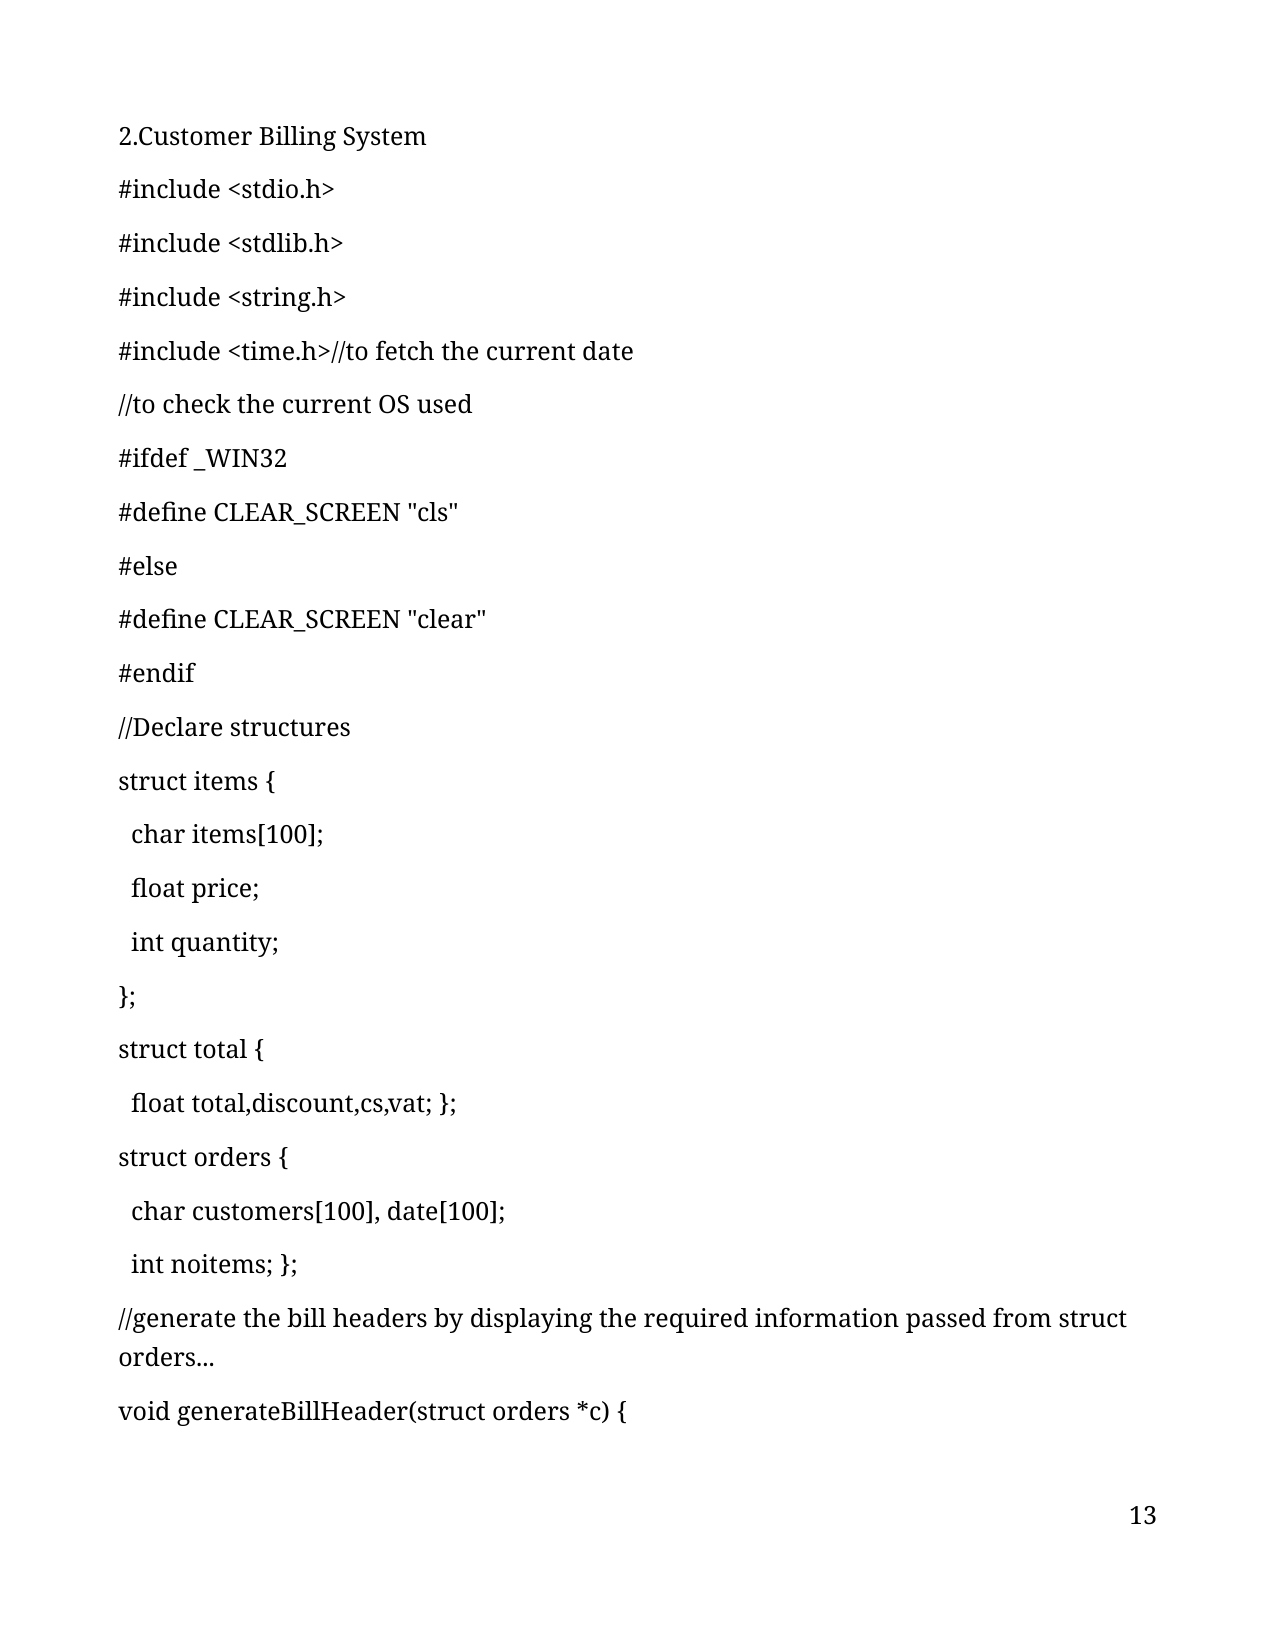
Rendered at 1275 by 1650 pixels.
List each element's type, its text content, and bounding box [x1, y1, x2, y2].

text #ifdef _WIN32 [118, 441, 1157, 475]
text #endif [118, 656, 1157, 690]
text #include <stdio.h> [118, 172, 1157, 206]
text #include <string.h> [118, 279, 1157, 313]
text float total,discount,cs,vat; }; [118, 1086, 1157, 1120]
text struct items { [118, 763, 1157, 797]
text //to check the current OS used [118, 387, 1157, 421]
text struct orders { [118, 1139, 1157, 1173]
text #else [118, 548, 1157, 582]
text #include <stdlib.h> [118, 226, 1157, 260]
text char items[100]; [118, 817, 1157, 851]
text //generate the bill headers by displaying the required information passed from struct orders... [118, 1301, 1157, 1374]
text 2.Customer Billing System [118, 118, 1157, 152]
text char customers[100], date[100]; [118, 1193, 1157, 1227]
text float price; [118, 871, 1157, 905]
text void generateBillHeader(struct orders *c) { [118, 1393, 1157, 1428]
text #define CLEAR_SCREEN "cls" [118, 494, 1157, 528]
text struct total { [118, 1032, 1157, 1066]
text int quantity; [118, 924, 1157, 958]
text #define CLEAR_SCREEN "clear" [118, 602, 1157, 636]
text int noitems; }; [118, 1247, 1157, 1281]
text #include <time.h>//to fetch the current date [118, 333, 1157, 367]
text //Declare structures [118, 709, 1157, 743]
text }; [118, 978, 1157, 1012]
